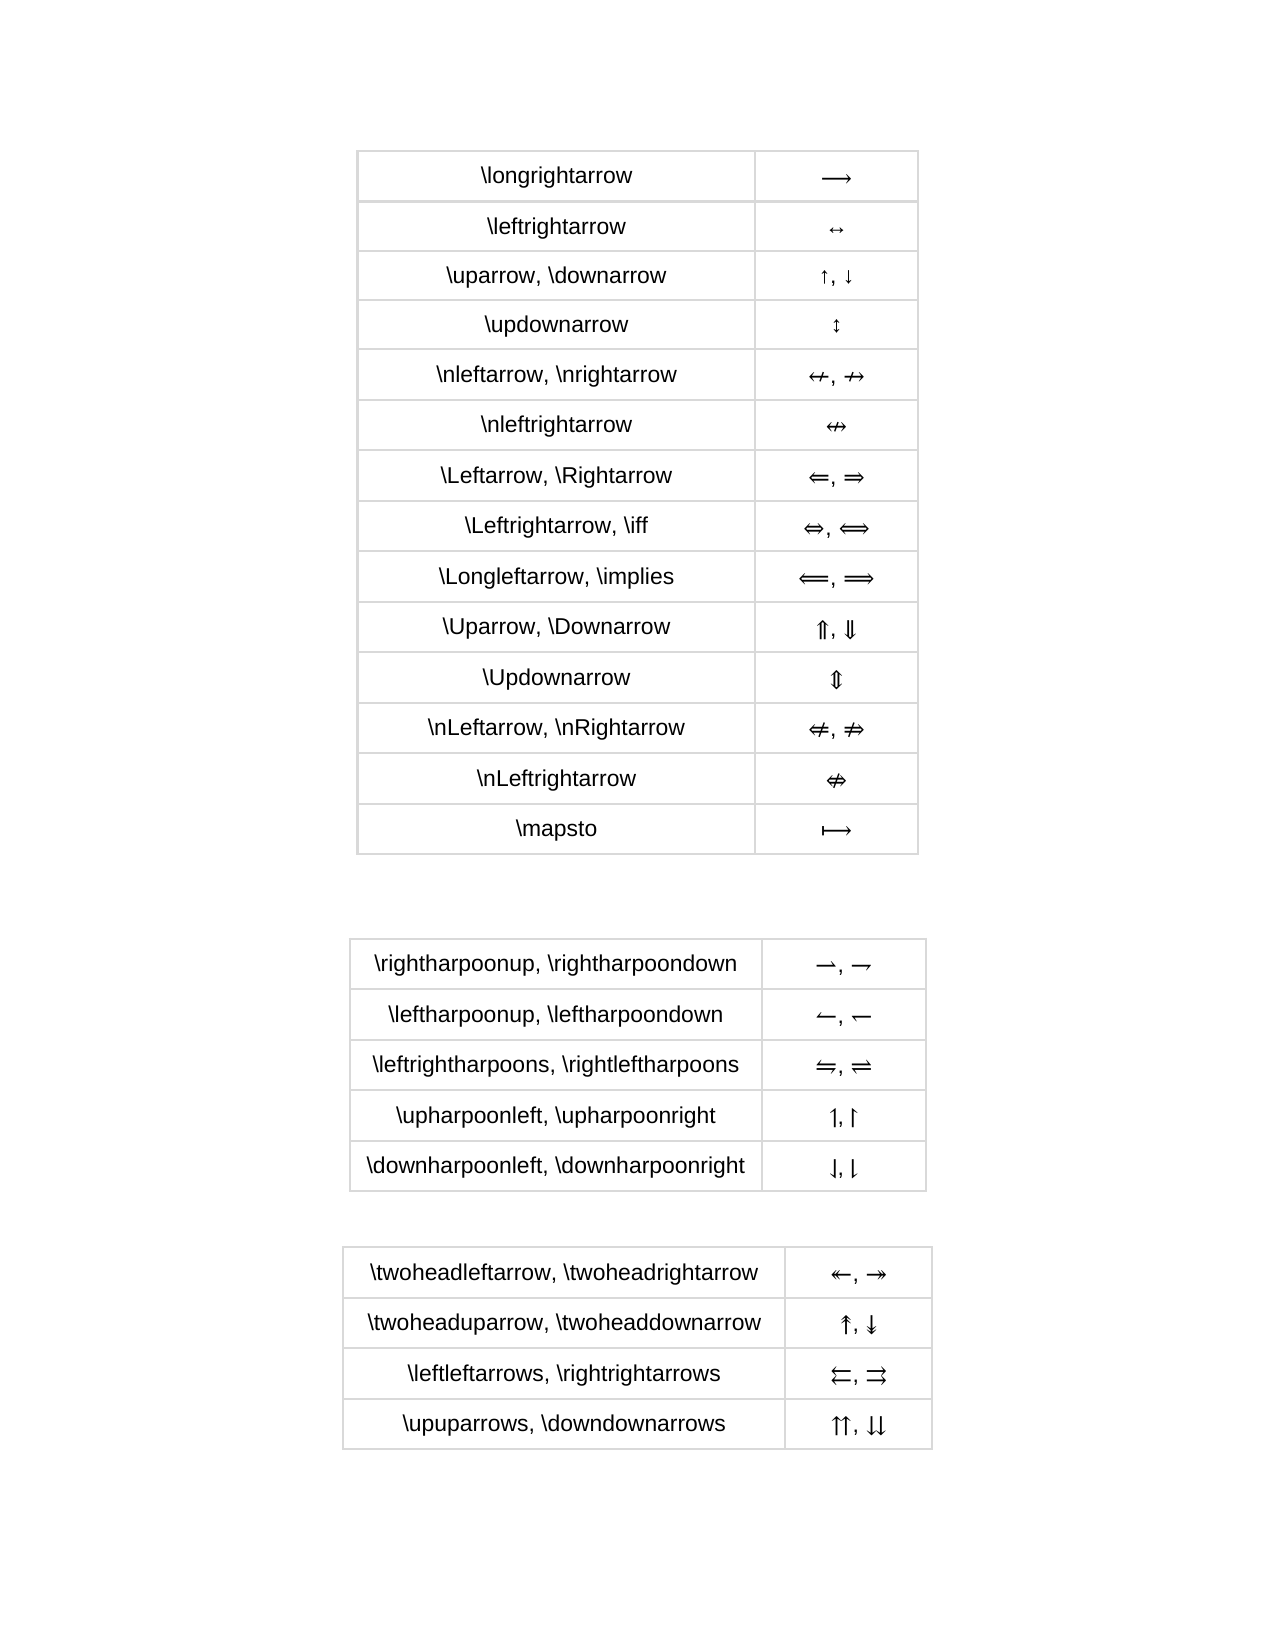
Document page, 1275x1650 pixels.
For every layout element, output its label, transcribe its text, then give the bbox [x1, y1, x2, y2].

table_cell ⇑, ⇓ [756, 603, 917, 651]
table_cell ↚, ↛ [756, 350, 917, 399]
table_cell ↼, ↽ [763, 990, 925, 1039]
table_cell \nLeftarrow, \nRightarrow [359, 704, 754, 752]
table_cell ⇃, ⇂ [763, 1142, 925, 1190]
table_cell ⟼ [756, 805, 917, 853]
table_cell \leftrightarrow [359, 203, 754, 250]
table_header \twoheadleftarrow, \twoheadrightarrow [344, 1248, 784, 1297]
table_cell \leftharpoonup, \leftharpoondown [351, 990, 761, 1039]
table_cell ↑, ↓ [756, 252, 917, 299]
table_cell \upuparrows, \downdownarrows [344, 1400, 784, 1448]
table_cell \upharpoonleft, \upharpoonright [351, 1091, 761, 1140]
table_cell ⇔, ⟺ [756, 502, 917, 550]
table_cell ↟, ↡ [786, 1299, 931, 1347]
table_cell ⇇, ⇉ [786, 1349, 931, 1398]
table_cell \updownarrow [359, 301, 754, 348]
table_cell \nleftrightarrow [359, 401, 754, 449]
table_cell ⇐, ⇒ [756, 451, 917, 500]
table_header \rightharpoonup, \rightharpoondown [351, 940, 761, 988]
table_header ↞, ↠ [786, 1248, 931, 1297]
table_cell ↮ [756, 401, 917, 449]
table_cell ⟶ [756, 152, 917, 200]
table_cell \nLeftrightarrow [359, 754, 754, 803]
table_cell \Longleftarrow, \implies [359, 552, 754, 601]
table_cell ↔ [756, 203, 917, 250]
table_cell \mapsto [359, 805, 754, 853]
table_cell ↿, ↾ [763, 1091, 925, 1140]
table_cell \Uparrow, \Downarrow [359, 603, 754, 651]
table_cell \downharpoonleft, \downharpoonright [351, 1142, 761, 1190]
table_cell ⇎ [756, 754, 917, 803]
table_cell \uparrow, \downarrow [359, 252, 754, 299]
table_header ⇀, ⇁ [763, 940, 925, 988]
table_cell ↕ [756, 301, 917, 348]
table_cell \Leftrightarrow, \iff [359, 502, 754, 550]
table_cell \twoheaduparrow, \twoheaddownarrow [344, 1299, 784, 1347]
table_cell ⇋, ⇌ [763, 1041, 925, 1089]
table_cell ⟸, ⟹ [756, 552, 917, 601]
table_cell \nleftarrow, \nrightarrow [359, 350, 754, 399]
table_cell \Updownarrow [359, 653, 754, 702]
table_cell ⇈, ⇊ [786, 1400, 931, 1448]
table_cell \leftleftarrows, \rightrightarrows [344, 1349, 784, 1398]
table_cell ⇍, ⇏ [756, 704, 917, 752]
table_cell \Leftarrow, \Rightarrow [359, 451, 754, 500]
table_cell \leftrightharpoons, \rightleftharpoons [351, 1041, 761, 1089]
table_cell ⇕ [756, 653, 917, 702]
table_cell \longrightarrow [359, 152, 754, 200]
